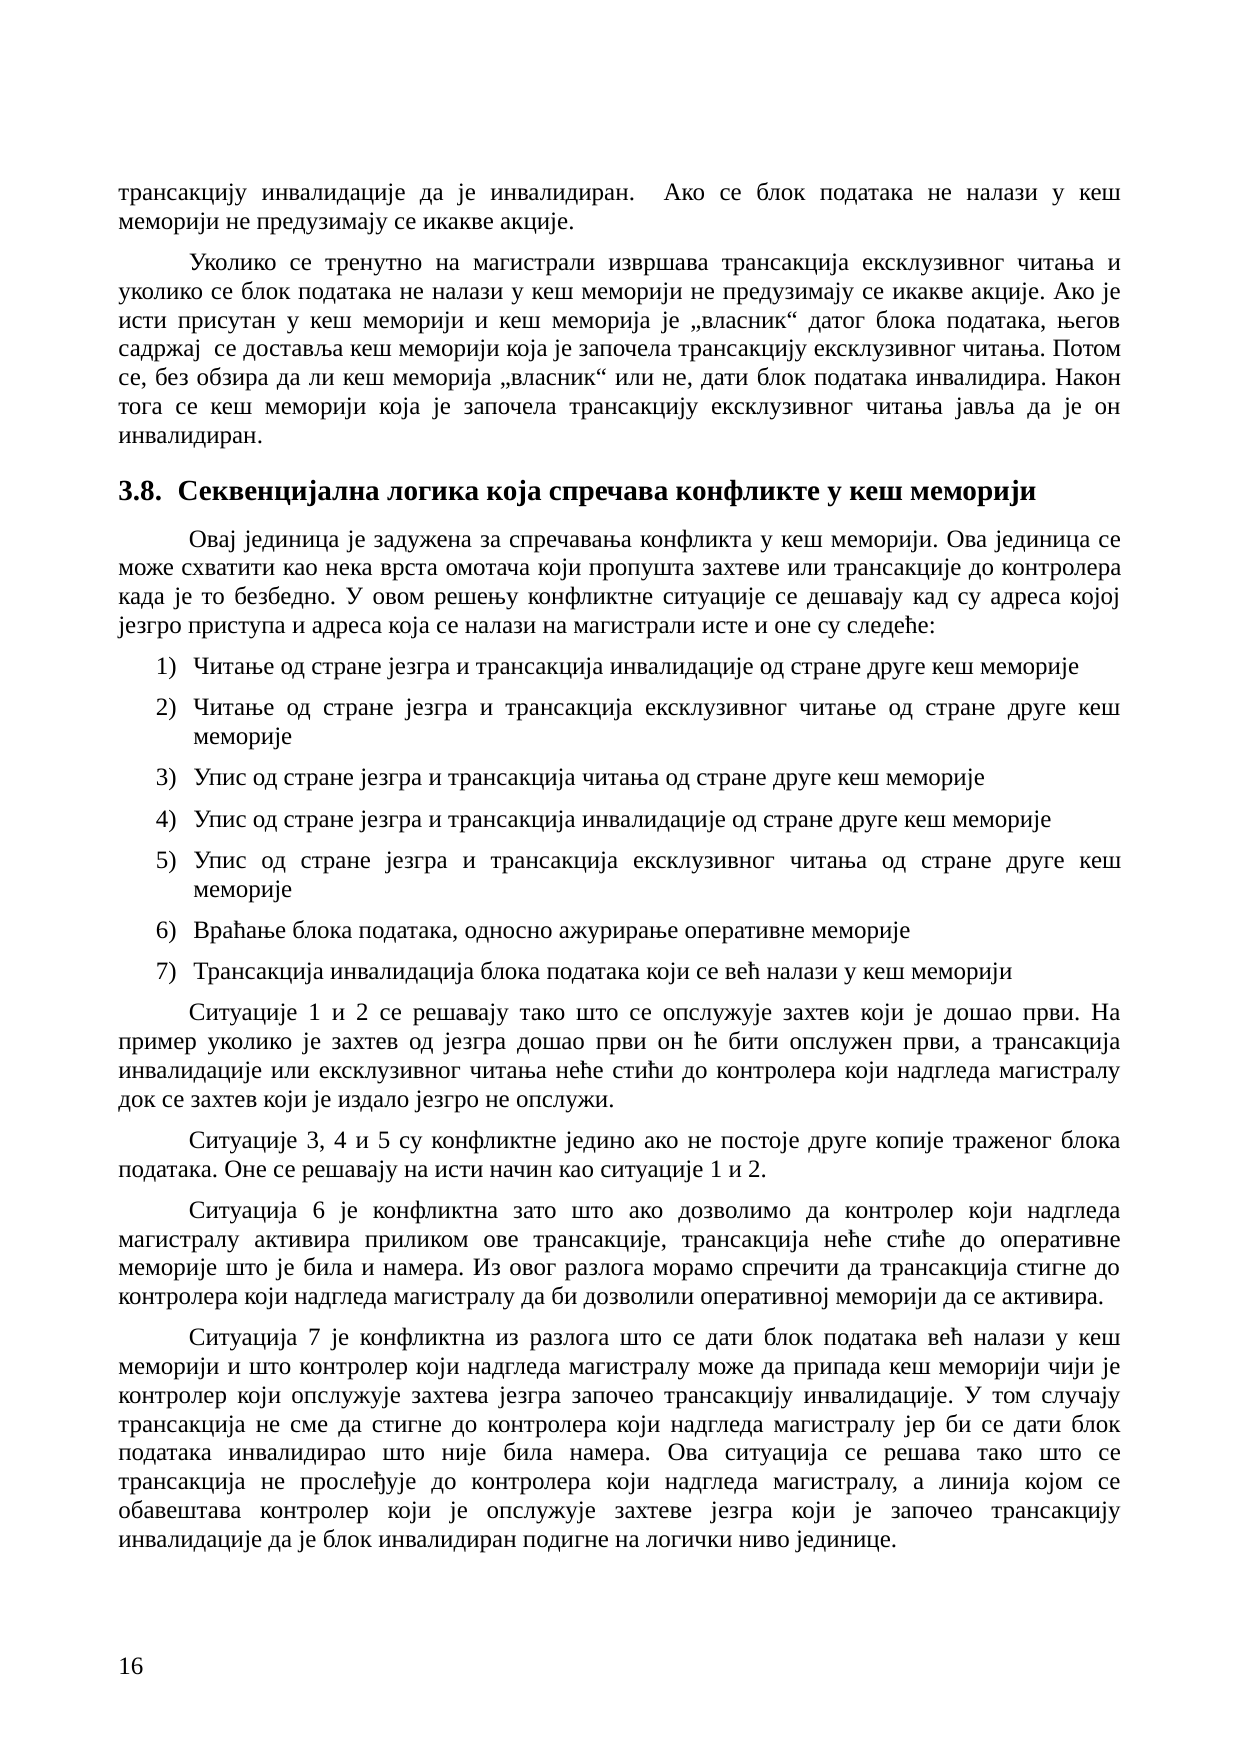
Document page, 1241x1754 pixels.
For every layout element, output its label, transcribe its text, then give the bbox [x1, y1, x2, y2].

list Враћање блока података, односно ажурирање оперативне меморије [156, 915, 1122, 944]
list Секвенцијална логика која спречава конфликте у кеш меморији [118, 473, 1122, 507]
list Трансакција инвалидација блока података који се већ налази у кеш меморији [156, 956, 1122, 985]
text трансакцију инвалидације да је инвалидиран. Ако се блок података не налази у кеш меморији не предузимају се икакве акције. [118, 177, 1122, 235]
text Ситуација 6 је конфликтна зато што ако дозволимо да контролер који надгледа магистралу активира приликом ове трансакције, трансакција неће стиће до оперативне меморије што је била и намера. Из овог разлога морамо спречити да трансакција стигне до контролера који надгледа магистралу да би дозволили оперативној меморији да се активира. [118, 1195, 1122, 1310]
list Упис од стране језгра и трансакција инвалидације од стране друге кеш меморије [156, 804, 1122, 832]
list Читање од стране језгра и трансакција ексклузивног читање од стране друге кеш меморије [156, 692, 1122, 750]
list Читање од стране језгра и трансакција инвалидације од стране друге кеш меморије [156, 651, 1122, 680]
list Упис од стране језгра и трансакција читања од стране друге кеш меморије [156, 762, 1122, 791]
text Ситуације 1 и 2 се решавају тако што се опслужује захтев који је дошао први. На пример уколико је захтев од језгра дошао први он ће бити опслужен први, а трансакција инвалидације или ексклузивног читања неће стићи до контролера који надгледа магистралу док се захтев који је издало језгро не опслужи. [118, 997, 1122, 1112]
text Ситуација 7 је конфликтна из разлога што се дати блок података већ налази у кеш меморији и што контролер који надгледа магистралу може да припада кеш меморији чији је контролер који опслужује захтева језгра започео трансакцију инвалидације. У том случају трансакција не сме да стигне до контролера који надгледа магистралу јер би се дати блок података инвалидирао што није била намера. Ова ситуација се решава тако што се трансакција не прослеђује до контролера који надгледа магистралу, а линија којом се обавештава контролер који је опслужује захтеве језгра који је започео трансакцију инвалидације да је блок инвалидиран подигне на логички ниво јединице. [118, 1322, 1122, 1552]
text Овај јединица је задужена за спречавања конфликта у кеш меморији. Ова јединица се може схватити као нека врста омотача који пропушта захтеве или трансакције до контролера када је то безбедно. У овом решењу конфликтне ситуације се дешавају кад су адреса којој језгро приступа и адреса која се налази на магистрали исте и оне су следеће: [118, 524, 1122, 639]
text Уколико се тренутно на магистрали извршава трансакција ексклузивног читања и уколико се блок података не налази у кеш меморији не предузимају се икакве акције. Ако је исти присутан у кеш меморији и кеш меморија је „власник“ датог блока података, његов садржај се доставља кеш меморији која је започела трансакцију ексклузивног читања. Потом се, без обзира да ли кеш меморија „власник“ или не, дати блок података инвалидира. Након тога се кеш меморији која је започела трансакцију ексклузивног читања јавља да је он инвалидиран. [118, 247, 1122, 448]
list Упис од стране језгра и трансакција ексклузивног читања од стране друге кеш меморије [156, 845, 1122, 902]
text Ситуације 3, 4 и 5 су конфликтне једино ако не постоје друге копије траженог блока података. Оне се решавају на исти начин као ситуације 1 и 2. [118, 1125, 1122, 1182]
